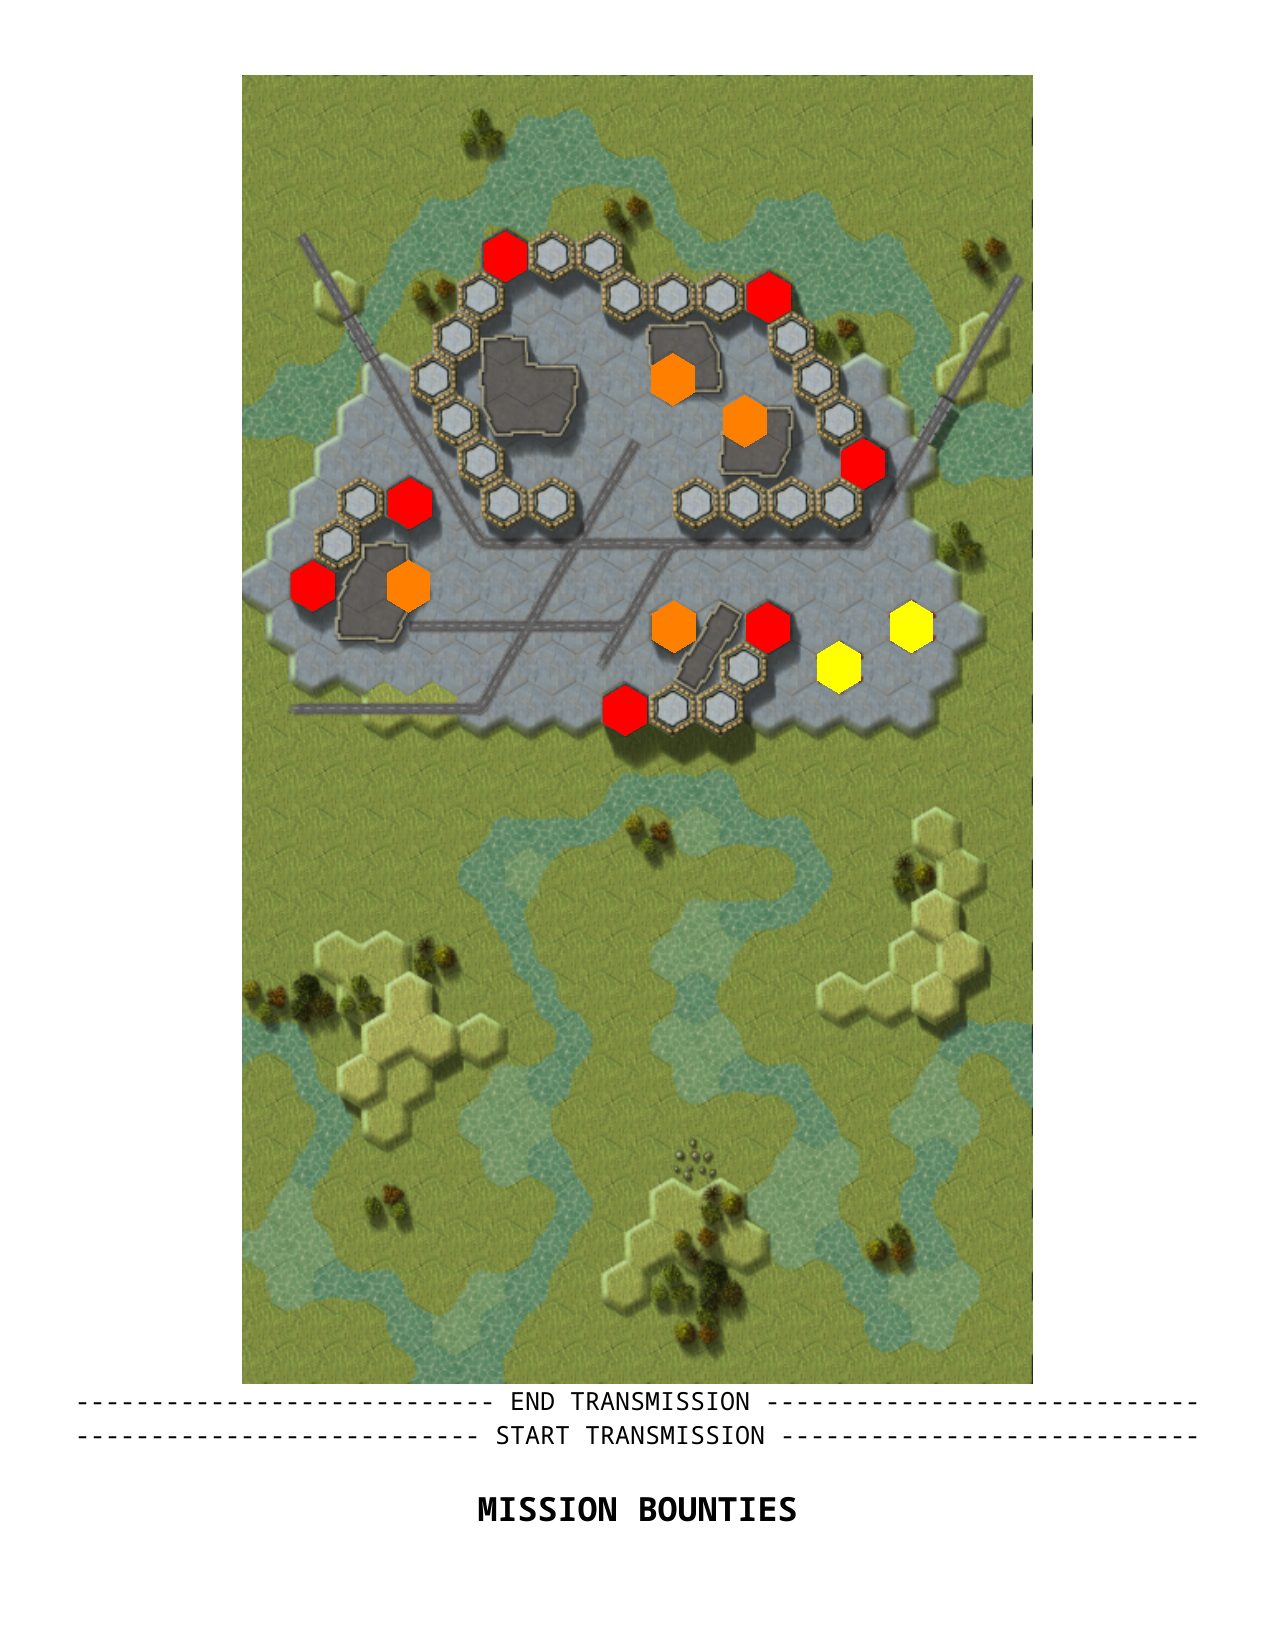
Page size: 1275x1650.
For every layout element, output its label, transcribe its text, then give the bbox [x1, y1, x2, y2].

picture [242, 75, 1033, 1384]
text --------------------------- START TRANSMISSION ---------------------------- [75, 1417, 1200, 1452]
subtitle MISSION BOUNTIES [75, 1486, 1200, 1531]
text ---------------------------- END TRANSMISSION ----------------------------- [75, 1383, 1200, 1417]
